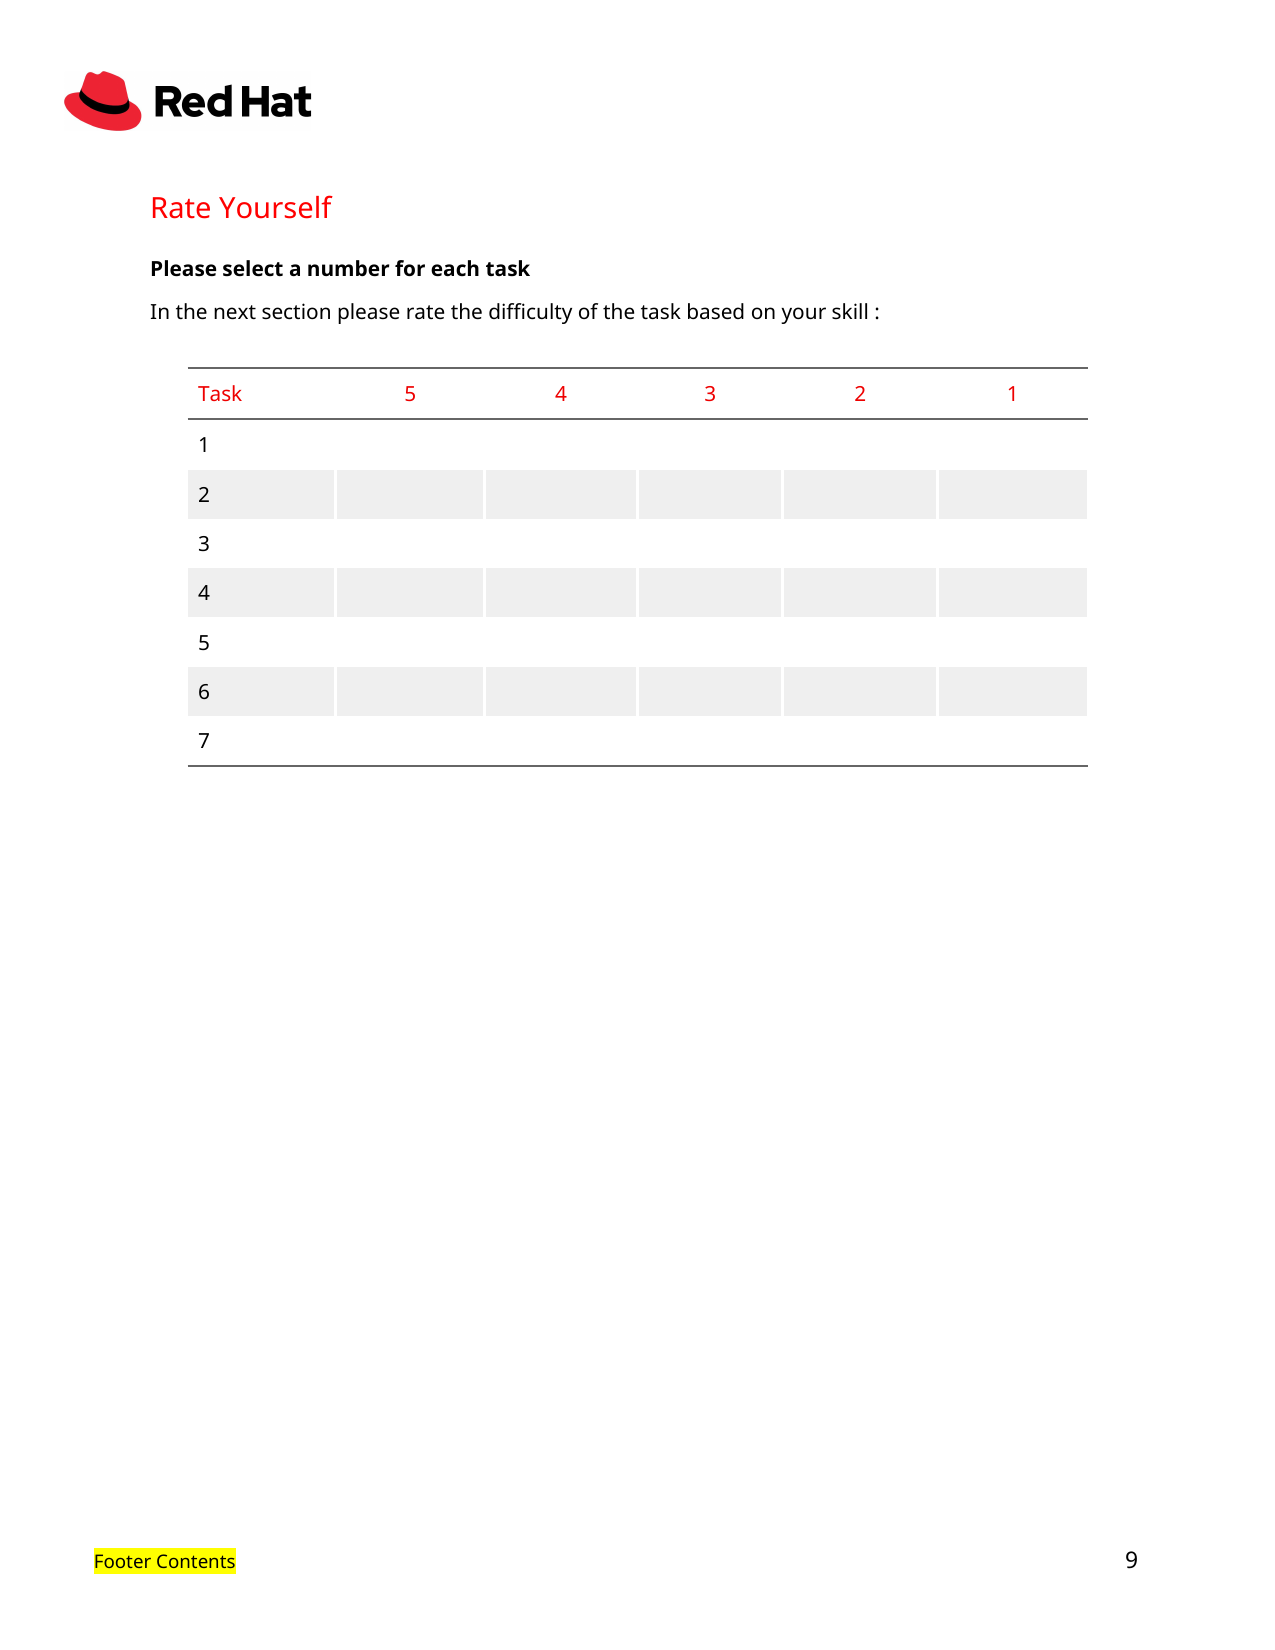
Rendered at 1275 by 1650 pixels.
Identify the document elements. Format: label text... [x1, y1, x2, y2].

table_cell [784, 568, 936, 617]
table_cell [484, 420, 637, 469]
table_cell [639, 470, 781, 519]
table_cell [784, 470, 936, 519]
table_cell [337, 470, 483, 519]
table_cell 1 [188, 420, 336, 469]
table_header 3 [638, 369, 783, 418]
table_cell [639, 667, 781, 716]
table_cell [486, 519, 636, 568]
table_cell [784, 519, 936, 568]
subtitle Please select a number for each task [150, 254, 1125, 282]
table_cell [639, 568, 781, 617]
table_cell [486, 667, 636, 716]
table_cell [783, 420, 937, 469]
table_cell [639, 519, 781, 568]
table_cell [939, 568, 1087, 617]
table_cell [486, 470, 636, 519]
table_cell [337, 568, 483, 617]
table_cell 7 [188, 716, 336, 765]
table_cell [783, 716, 937, 765]
table_cell [486, 568, 636, 617]
table_header 5 [336, 369, 484, 418]
table_cell [939, 617, 1087, 667]
table_cell 4 [188, 568, 334, 617]
table_cell [939, 519, 1087, 568]
table_cell 2 [188, 470, 334, 519]
table_cell [336, 716, 484, 765]
table_cell [638, 716, 783, 765]
table_cell [939, 667, 1087, 716]
table_header 1 [938, 369, 1087, 418]
table_cell [337, 519, 483, 568]
table_cell [337, 617, 483, 667]
table_cell [938, 420, 1087, 469]
table_header 4 [484, 369, 637, 418]
table_cell [486, 617, 636, 667]
table_cell [638, 420, 783, 469]
table_cell [784, 667, 936, 716]
table_cell [639, 617, 781, 667]
table_cell 6 [188, 667, 334, 716]
table_cell [484, 716, 637, 765]
table_cell [784, 617, 936, 667]
text In the next section please rate the difficulty of the task based on your skill : [150, 297, 1125, 325]
table_cell 5 [188, 617, 334, 667]
table_cell [336, 420, 484, 469]
table_cell 3 [188, 519, 334, 568]
picture [64, 71, 312, 131]
table_header Task [188, 369, 336, 418]
table_cell [939, 470, 1087, 519]
table_header 2 [783, 369, 937, 418]
table_cell [938, 716, 1087, 765]
text Rate Yourself [150, 187, 1125, 227]
table_cell [337, 667, 483, 716]
